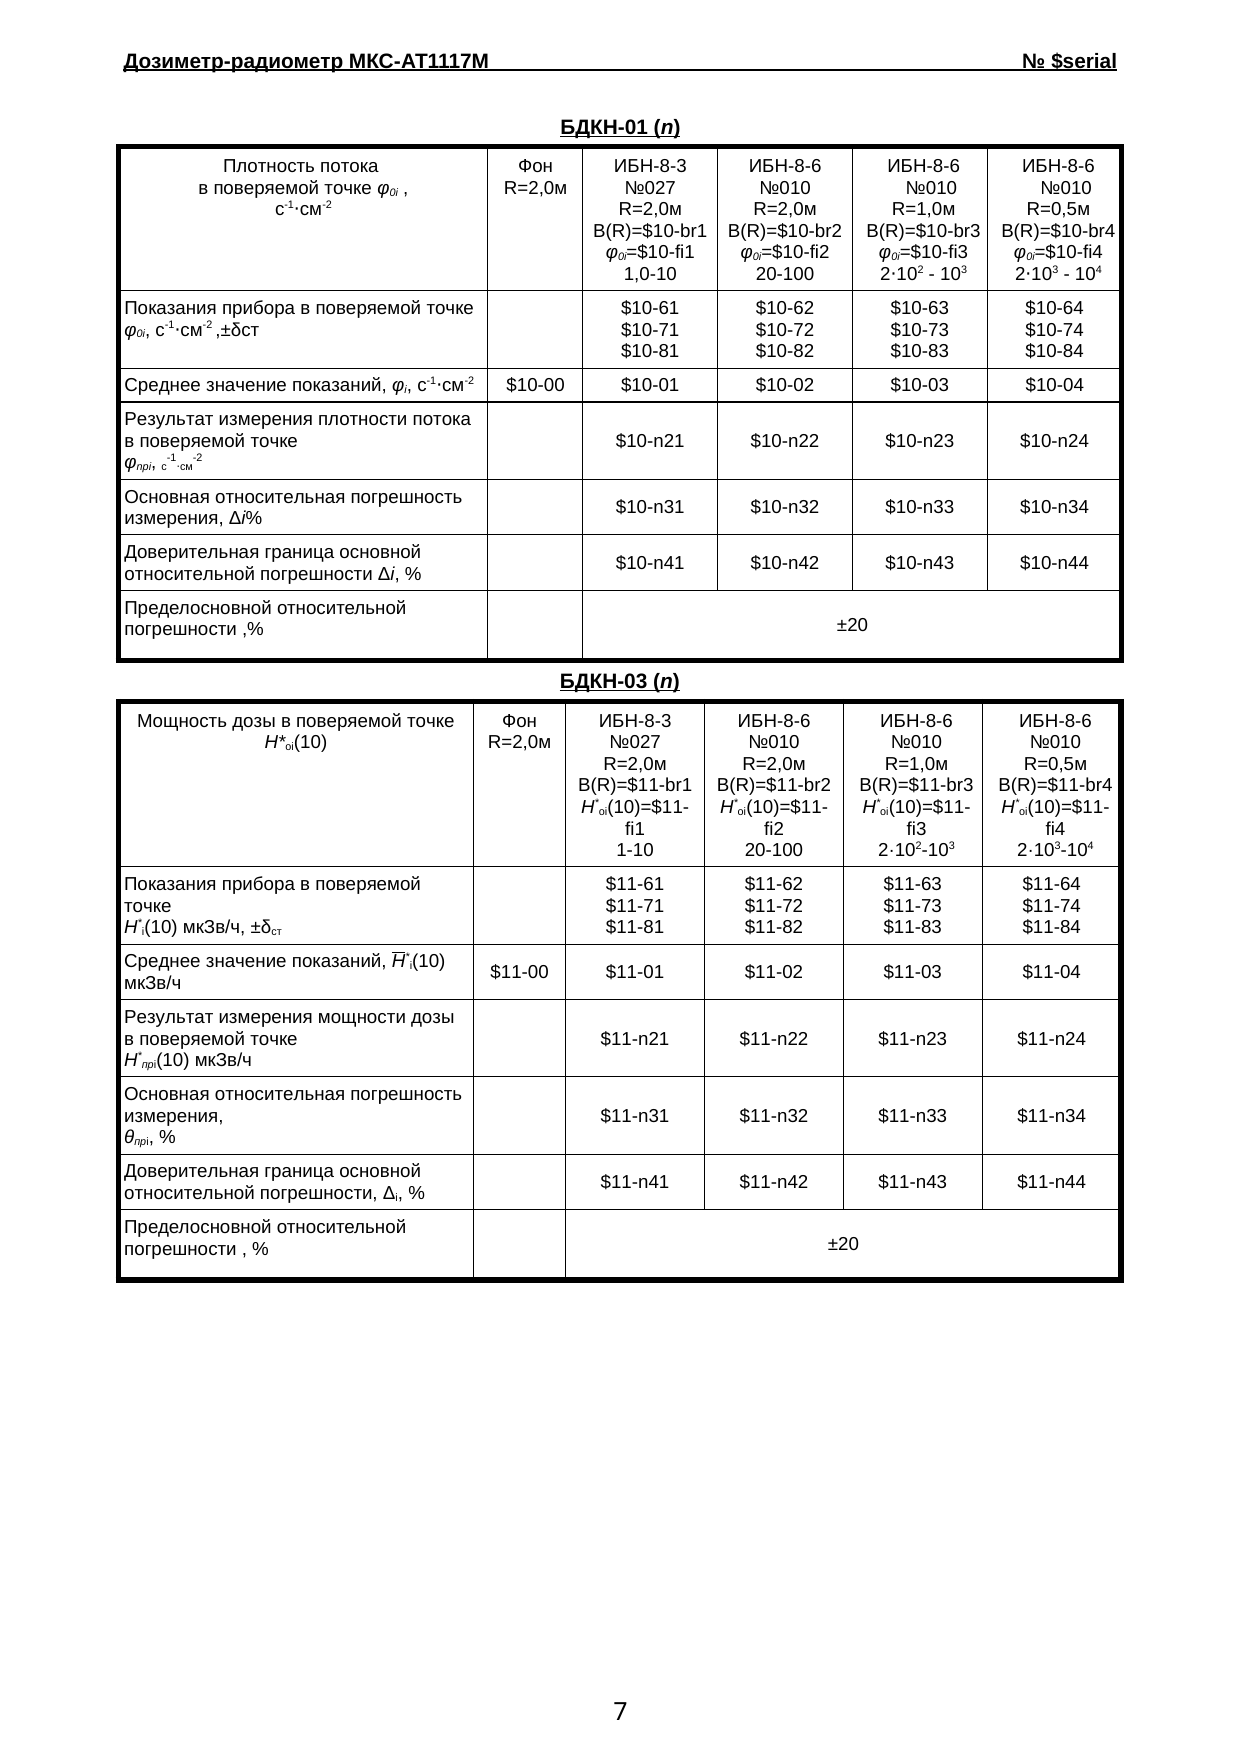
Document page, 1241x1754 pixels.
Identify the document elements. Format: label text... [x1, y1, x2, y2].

table_cell $10-n42 [718, 535, 852, 590]
table_cell ИБН-8-3 №027 R=2,0м B(R)=$10-br1 φ0i=$10-fi1 1,0-10 [583, 149, 717, 290]
table_cell $11-01 [566, 945, 704, 999]
table_cell ИБН-8-6 №010 R=2,0м B(R)=$10-br2 φ0i=$10-fi2 20-100 [718, 149, 852, 290]
table_cell Фон R=2,0м [474, 704, 565, 866]
table_cell $10-02 [718, 369, 852, 401]
table_cell Результат измерения плотности потока в поверяемой точке φnpi, с-1⋅см-2 [121, 403, 487, 479]
table_cell Пределосновной относительной погрешности , % [121, 1210, 473, 1277]
table_cell [488, 480, 582, 534]
table_cell ИБН-8-3 №027 R=2,0м B(R)=$11-br1 H*oi(10)=$11-fi1 1-10 [566, 704, 704, 866]
table_cell [488, 535, 582, 590]
table_cell Среднее значение показаний, φi, с-1⋅см-2 [121, 369, 487, 401]
table_cell $11-n34 [983, 1077, 1118, 1153]
table_cell $10-n34 [988, 480, 1119, 534]
table_cell ±20 [583, 591, 1119, 658]
table_cell $11-62 $11-72 $11-82 [705, 867, 843, 943]
table_cell $11-n21 [566, 1000, 704, 1076]
table_cell $11-00 [474, 945, 565, 999]
table_cell $10-00 [488, 369, 582, 401]
table_cell [474, 1155, 565, 1209]
table_cell $11-04 [983, 945, 1118, 999]
table_cell $11-n43 [844, 1155, 982, 1209]
table_cell $11-n41 [566, 1155, 704, 1209]
table_cell $11-n31 [566, 1077, 704, 1153]
table_cell Доверительная граница основной относительной погрешности Δi, % [121, 535, 487, 590]
table_cell $10-n32 [718, 480, 852, 534]
table_cell [488, 291, 582, 367]
table_cell $10-n31 [583, 480, 717, 534]
table_cell Результат измерения мощности дозы в поверяемой точке H*прi(10) мкЗв/ч [121, 1000, 473, 1076]
table_cell Пределосновной относительной погрешности ,% [121, 591, 487, 658]
table_cell $10-n23 [853, 403, 987, 479]
table_cell ИБН-8-6 №010 R=0,5м B(R)=$11-br4 H*oi(10)=$11-fi4 2·103-104 [983, 704, 1118, 866]
table_cell $11-n22 [705, 1000, 843, 1076]
table_cell Основная относительная погрешность измерения, Δi% [121, 480, 487, 534]
table_cell [474, 1077, 565, 1153]
table_cell $10-61 $10-71 $10-81 [583, 291, 717, 367]
table_cell $11-n32 [705, 1077, 843, 1153]
table_cell $11-n24 [983, 1000, 1118, 1076]
table_cell $10-n24 [988, 403, 1119, 479]
table_cell [474, 1000, 565, 1076]
table_cell Показания прибора в поверяемой точке φ0i, с-1⋅см-2 ,±δст [121, 291, 487, 367]
table_cell $11-n44 [983, 1155, 1118, 1209]
table_cell ИБН-8-6 №010 R=0,5м B(R)=$10-br4 φ0i=$10-fi4 2⋅103 - 104 [988, 149, 1119, 290]
table_cell [474, 1210, 565, 1277]
table_cell Среднее значение показаний, H*i(10) мкЗв/ч [121, 945, 473, 999]
table_cell Плотность потока в поверяемой точке φ0i , с-1⋅см-2 [121, 149, 487, 290]
table_cell $10-01 [583, 369, 717, 401]
table_cell Доверительная граница основной относительной погрешности, Δi, % [121, 1155, 473, 1209]
table_cell $10-n44 [988, 535, 1119, 590]
table_cell $10-63 $10-73 $10-83 [853, 291, 987, 367]
table_cell $10-03 [853, 369, 987, 401]
table_cell $11-n23 [844, 1000, 982, 1076]
table_cell $10-n21 [583, 403, 717, 479]
table_cell $10-62 $10-72 $10-82 [718, 291, 852, 367]
table_cell $11-n42 [705, 1155, 843, 1209]
table_cell Мощность дозы в поверяемой точке H*oi(10) [121, 704, 473, 866]
table_cell Фон R=2,0м [488, 149, 582, 290]
table_cell [474, 867, 565, 943]
table_cell Показания прибора в поверяемой точке H*i(10) мкЗв/ч, ±δст [121, 867, 473, 943]
table_cell $11-64 $11-74 $11-84 [983, 867, 1118, 943]
table_cell $10-64 $10-74 $10-84 [988, 291, 1119, 367]
table_cell $11-03 [844, 945, 982, 999]
table_cell [488, 403, 582, 479]
table_cell $11-n33 [844, 1077, 982, 1153]
table_cell ИБН-8-6 №010 R=1,0м B(R)=$11-br3 H*oi(10)=$11-fi3 2·102-103 [844, 704, 982, 866]
table_cell $10-n43 [853, 535, 987, 590]
table_header БДКН-03 (n) [118, 663, 1121, 699]
table_cell $11-61 $11-71 $11-81 [566, 867, 704, 943]
table_cell $11-63 $11-73 $11-83 [844, 867, 982, 943]
table_cell $10-04 [988, 369, 1119, 401]
table_cell $11-02 [705, 945, 843, 999]
table_header БДКН-01 (n) [118, 109, 1122, 144]
table_cell [488, 591, 582, 658]
table_cell ИБН-8-6 №010 R=1,0м B(R)=$10-br3 φ0i=$10-fi3 2⋅102 - 103 [853, 149, 987, 290]
table_cell $10-n41 [583, 535, 717, 590]
table_cell ИБН-8-6 №010 R=2,0м B(R)=$11-br2 H*oi(10)=$11-fi2 20-100 [705, 704, 843, 866]
table_cell ±20 [566, 1210, 1118, 1277]
table_cell $10-n33 [853, 480, 987, 534]
table_cell $10-n22 [718, 403, 852, 479]
table_cell Основная относительная погрешность измерения, θпрi, % [121, 1077, 473, 1153]
